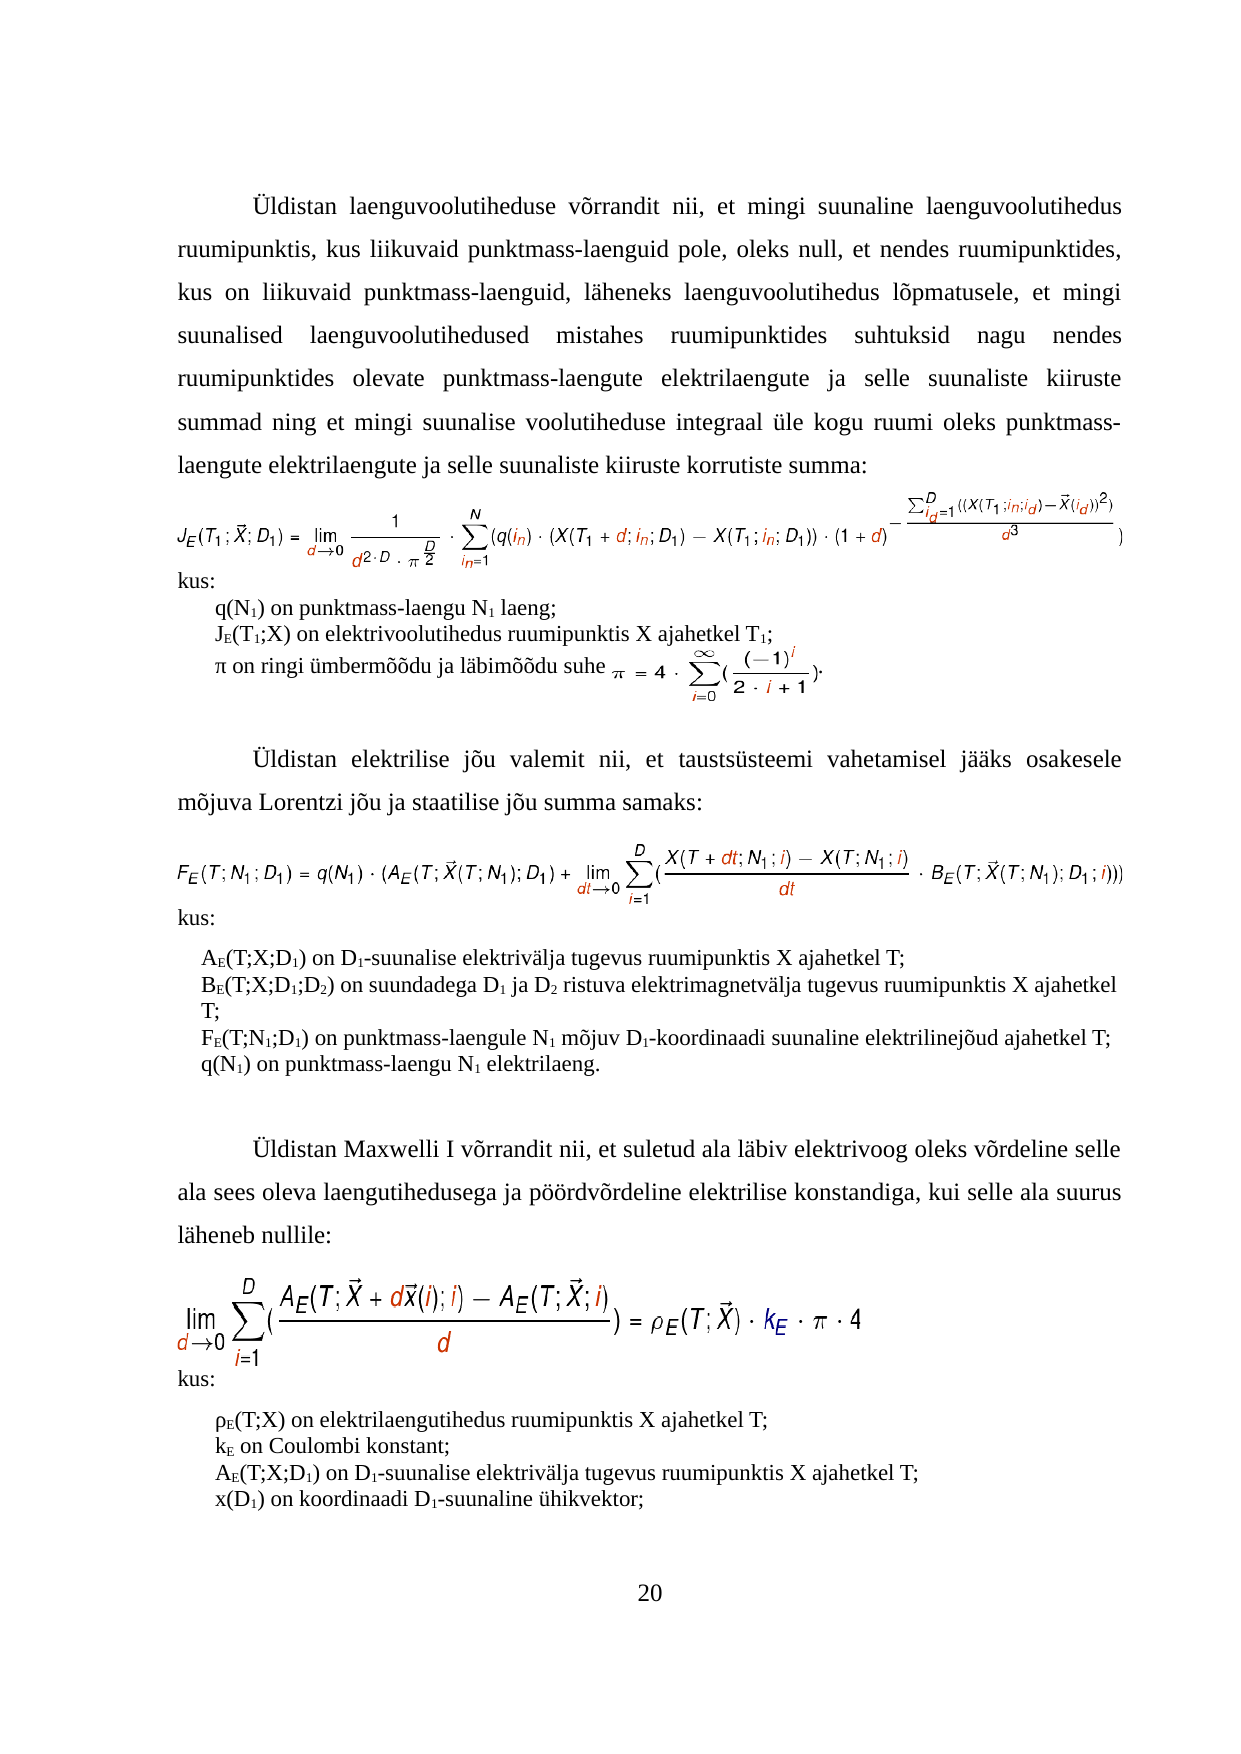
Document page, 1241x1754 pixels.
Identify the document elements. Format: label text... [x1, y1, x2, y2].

picture [611, 646, 818, 701]
text q(N1) on punktmass-laengu N1 laeng; JE(T1;X) on elektrivoolutihedus ruumipunktis X ajahetkel T1; π on ringi ümbermõõdu ja läbimõõdu suhe . [215, 594, 1122, 701]
text Üldistan laenguvoolutiheduse võrrandit nii, et mingi suunaline laenguvoolutihedus ruumipunktis, kus liikuvaid punktmass-laenguid pole, oleks null, et nendes ruumipunktides, kus on liikuvaid punktmass-laenguid, läheneks laenguvoolutihedus lõpmatusele, et mingi suunalised laenguvoolutihedused mistahes ruumipunktides suhtuksid nagu nendes ruumipunktides olevate punktmass-laengute elektrilaengute ja selle suunaliste kiiruste summad ning et mingi suunalise voolutiheduse integraal üle kogu ruumi oleks punktmass-laengute elektrilaengute ja selle suunaliste kiiruste korrutiste summa: [177, 191, 1122, 478]
text kus: [177, 904, 1122, 930]
text kus: [177, 1278, 1122, 1392]
text kus: [177, 568, 1122, 594]
text ρE(T;X) on elektrilaengutihedus ruumipunktis X ajahetkel T; kE on Coulombi konstant; AE(T;X;D1) on D1-suunalise elektrivälja tugevus ruumipunktis X ajahetkel T; x(D1) on koordinaadi D1-suunaline ühikvektor; [215, 1406, 1122, 1512]
picture [177, 1278, 861, 1366]
text Üldistan Maxwelli I võrrandit nii, et suletud ala läbiv elektrivoog oleks võrdeline selle ala sees oleva laengutihedusega ja pöördvõrdeline elektrilise konstandiga, kui selle ala suurus läheneb nullile: [177, 1134, 1122, 1249]
picture [177, 844, 1123, 904]
text AE(T;X;D1) on D1-suunalise elektrivälja tugevus ruumipunktis X ajahetkel T; BE(T;X;D1;D2) on suundadega D1 ja D2 ristuva elektrimagnetvälja tugevus ruumipunktis X ajahetkel T; FE(T;N1;D1) on punktmass-laengule N1 mõjuv D1-koordinaadi suunaline elektrilinejõud ajahetkel T; q(N1) on punktmass-laengu N1 elektrilaeng. [201, 944, 1122, 1076]
picture [177, 492, 1123, 568]
text Üldistan elektrilise jõu valemit nii, et taustsüsteemi vahetamisel jääks osakesele mõjuva Lorentzi jõu ja staatilise jõu summa samaks: [177, 744, 1122, 816]
